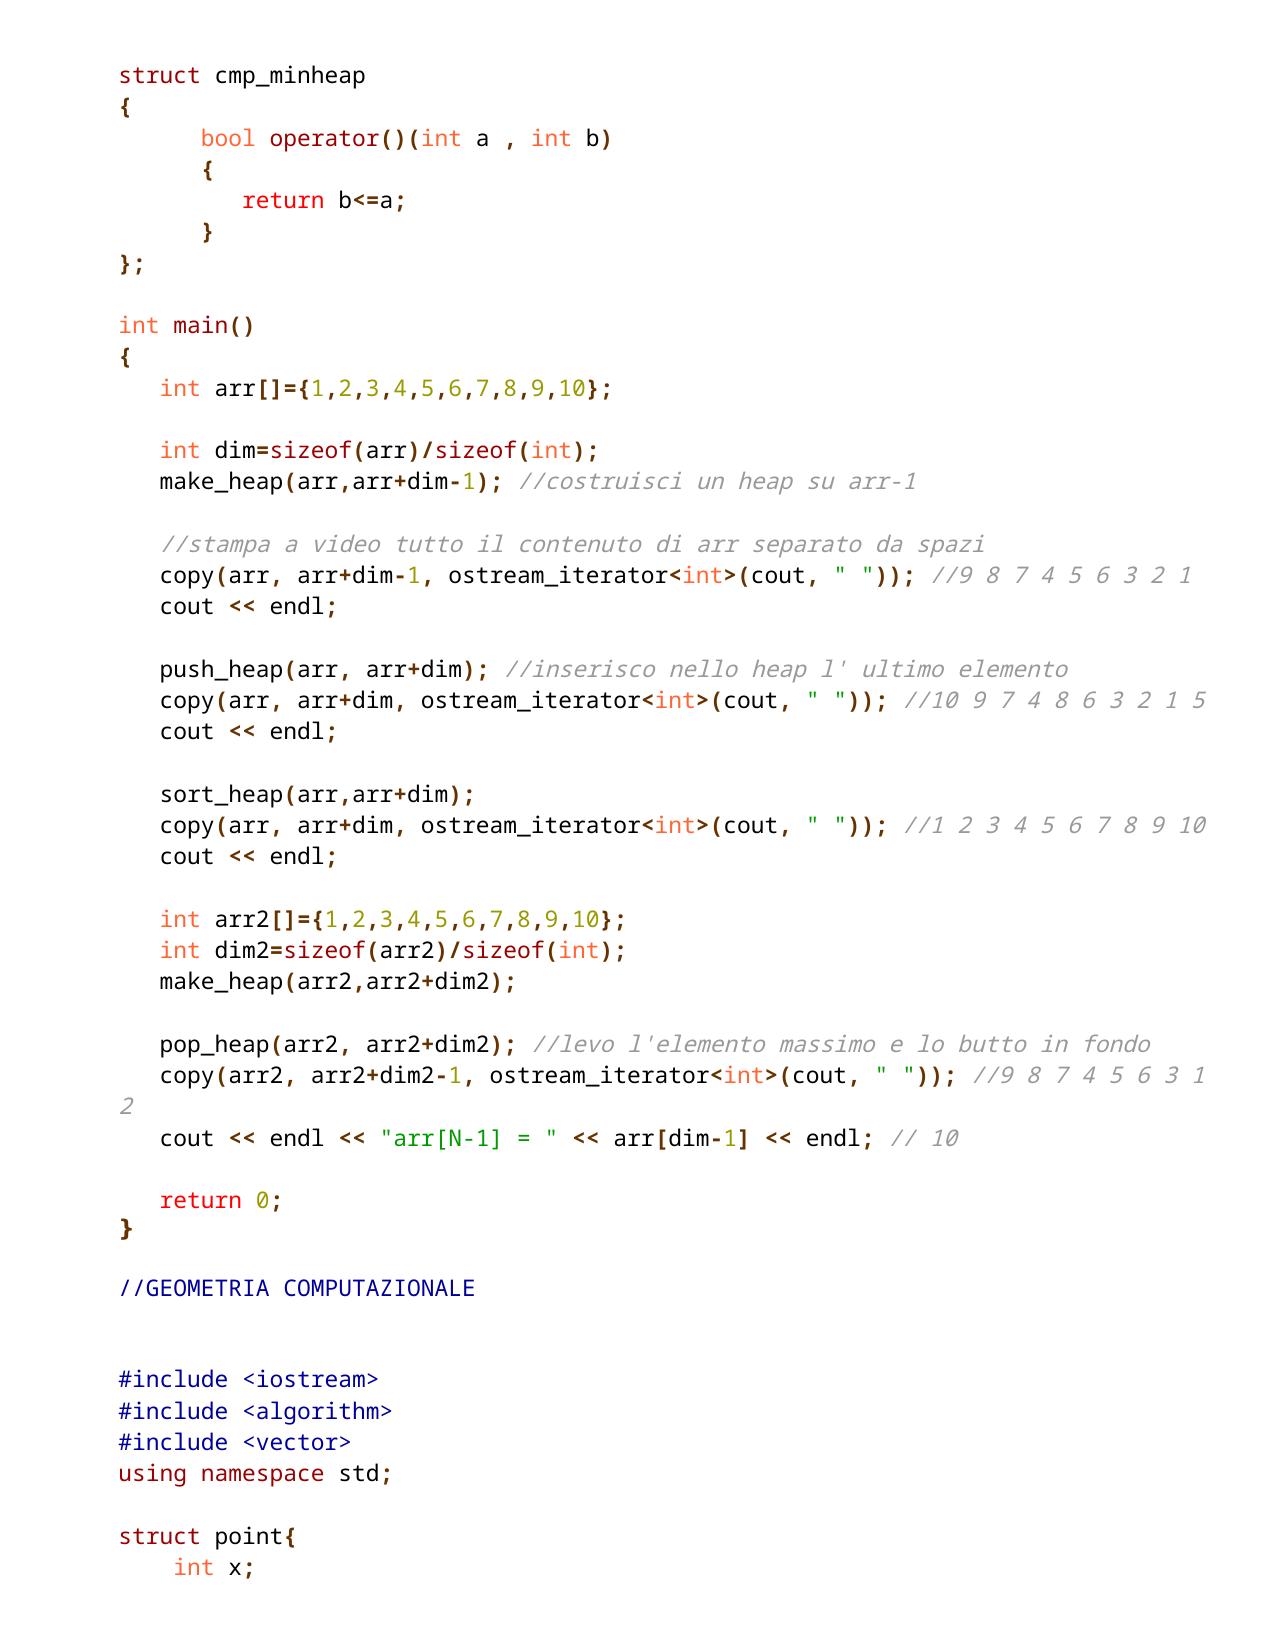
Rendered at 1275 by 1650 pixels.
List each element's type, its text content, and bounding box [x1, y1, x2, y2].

text int arr[]={1,2,3,4,5,6,7,8,9,10}; [118, 372, 1216, 403]
text struct point{ [118, 1520, 1216, 1551]
text int x; [118, 1551, 1216, 1582]
text #include <algorithm> [118, 1395, 1216, 1426]
text int arr2[]={1,2,3,4,5,6,7,8,9,10}; [118, 903, 1216, 934]
text make_heap(arr2,arr2+dim2); [118, 965, 1216, 997]
text using namespace std; [118, 1457, 1216, 1488]
text //stampa a video tutto il contenuto di arr separato da spazi [118, 528, 1216, 559]
text cout << endl; [118, 715, 1216, 747]
text copy(arr, arr+dim, ostream_iterator<int>(cout, " ")); //10 9 7 4 8 6 3 2 1 5 [118, 684, 1216, 715]
text } [118, 1215, 1216, 1242]
text return b<=a; [118, 184, 1216, 215]
text cout << endl << "arr[N-1] = " << arr[dim-1] << endl; // 10 [118, 1122, 1216, 1153]
text } [118, 215, 1216, 247]
text int dim2=sizeof(arr2)/sizeof(int); [118, 934, 1216, 965]
text bool operator()(int a , int b) [118, 122, 1216, 153]
text { [118, 90, 1216, 122]
text #include <iostream> [118, 1363, 1216, 1395]
text }; [118, 247, 1216, 278]
text int dim=sizeof(arr)/sizeof(int); [118, 434, 1216, 465]
text make_heap(arr,arr+dim-1); //costruisci un heap su arr-1 [118, 465, 1216, 497]
text copy(arr, arr+dim-1, ostream_iterator<int>(cout, " ")); //9 8 7 4 5 6 3 2 1 [118, 559, 1216, 590]
text copy(arr2, arr2+dim2-1, ostream_iterator<int>(cout, " ")); //9 8 7 4 5 6 3 1 2 [118, 1059, 1216, 1122]
text struct cmp_minheap [118, 59, 1216, 90]
text cout << endl; [118, 590, 1216, 622]
text return 0; [118, 1184, 1216, 1215]
text { [118, 153, 1216, 184]
text sort_heap(arr,arr+dim); [118, 778, 1216, 809]
text //GEOMETRIA COMPUTAZIONALE [118, 1271, 1216, 1303]
text { [118, 340, 1216, 372]
text #include <vector> [118, 1426, 1216, 1457]
text cout << endl; [118, 840, 1216, 872]
text pop_heap(arr2, arr2+dim2); //levo l'elemento massimo e lo butto in fondo [118, 1028, 1216, 1059]
text push_heap(arr, arr+dim); //inserisco nello heap l' ultimo elemento [118, 653, 1216, 684]
text int main() [118, 309, 1216, 340]
text copy(arr, arr+dim, ostream_iterator<int>(cout, " ")); //1 2 3 4 5 6 7 8 9 10 [118, 809, 1216, 840]
